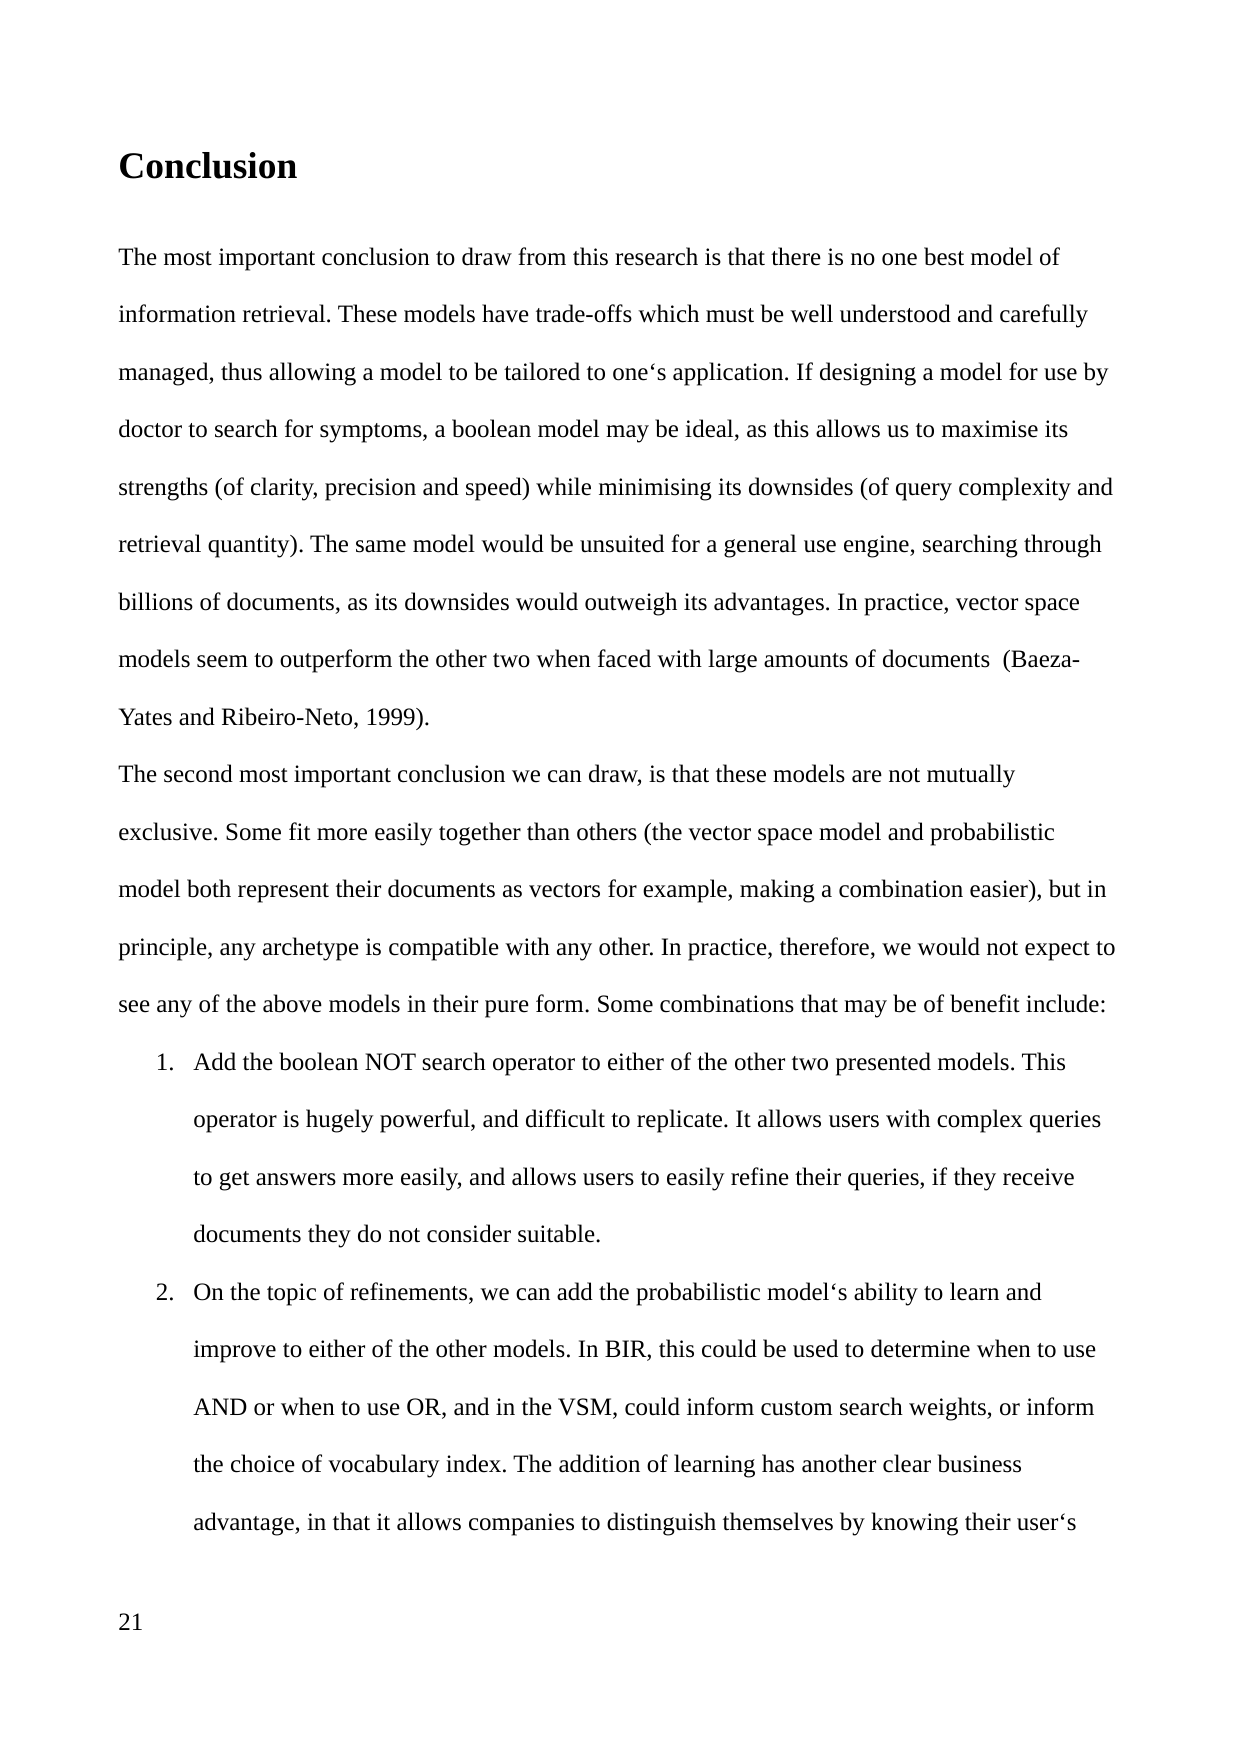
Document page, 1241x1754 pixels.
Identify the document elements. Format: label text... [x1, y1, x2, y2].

text The second most important conclusion we can draw, is that these models are not mutually exclusive. Some fit more easily together than others (the vector space model and probabilistic model both represent their documents as vectors for example, making a combination easier), but in principle, any archetype is compatible with any other. In practice, therefore, we would not expect to see any of the above models in their pure form. Some combinations that may be of benefit include: [118, 759, 1122, 1018]
text The most important conclusion to draw from this research is that there is no one best model of information retrieval. These models have trade-offs which must be well understood and carefully managed, thus allowing a model to be tailored to one‘s application. If designing a model for use by doctor to search for symptoms, a boolean model may be ideal, as this allows us to maximise its strengths (of clarity, precision and speed) while minimising its downsides (of query complexity and retrieval quantity). The same model would be unsuited for a general use engine, searching through billions of documents, as its downsides would outweigh its advantages. In practice, vector space models seem to outperform the other two when faced with large amounts of documents (Baeza-Yates and Ribeiro-Neto, 1999). [118, 242, 1122, 731]
subtitle Conclusion [118, 143, 1122, 186]
list Add the boolean NOT search operator to either of the other two presented models. This operator is hugely powerful, and difficult to replicate. It allows users with complex queries to get answers more easily, and allows users to easily refine their queries, if they receive documents they do not consider suitable. [156, 1047, 1122, 1248]
list On the topic of refinements, we can add the probabilistic model‘s ability to learn and improve to either of the other models. In BIR, this could be used to determine when to use AND or when to use OR, and in the VSM, could inform custom search weights, or inform the choice of vocabulary index. The addition of learning has another clear business advantage, in that it allows companies to distinguish themselves by knowing their user‘s [156, 1277, 1122, 1536]
